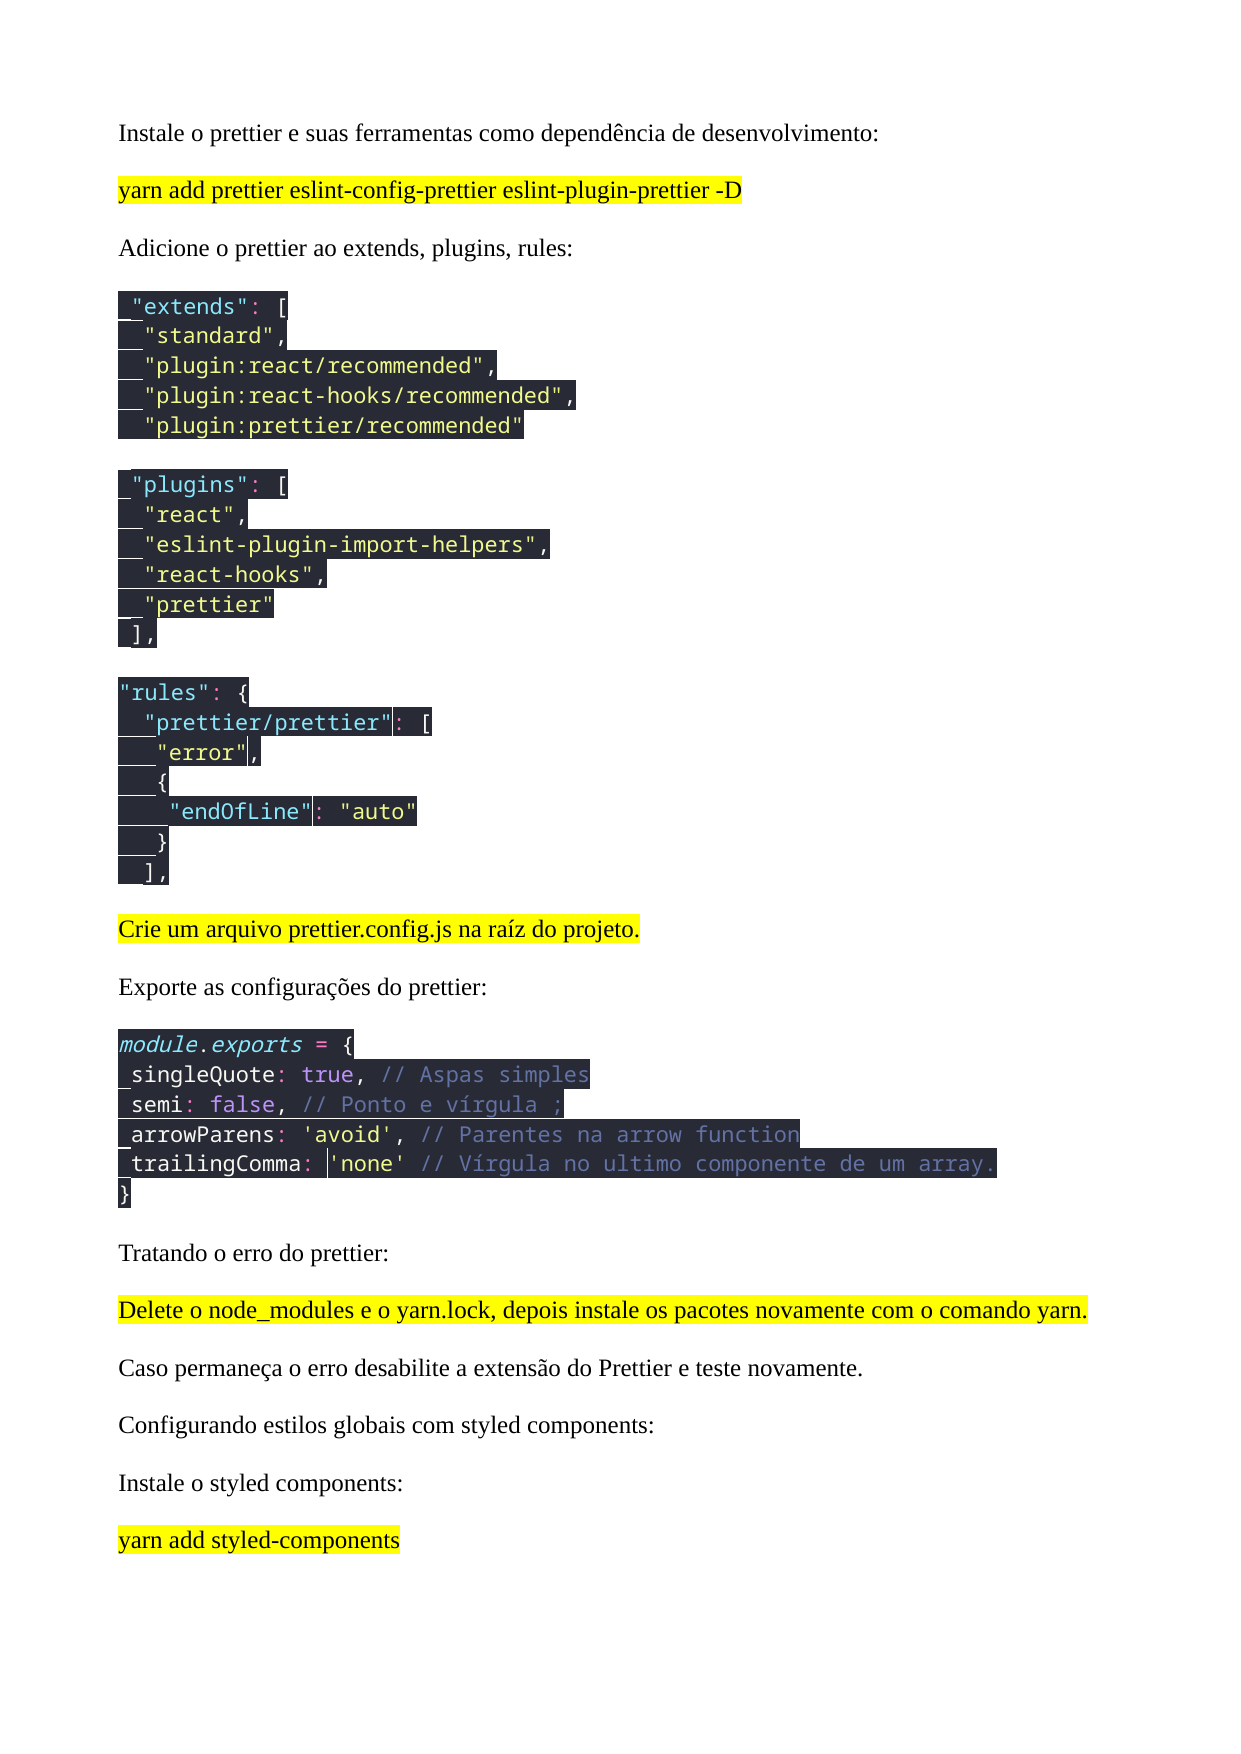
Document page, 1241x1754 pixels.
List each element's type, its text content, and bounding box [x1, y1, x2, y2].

text yarn add prettier eslint-config-prettier eslint-plugin-prettier -D [118, 176, 1122, 204]
text "plugin:prettier/recommended" [118, 410, 1122, 439]
text semi: false, // Ponto e vírgula ; [118, 1089, 1122, 1118]
text module.exports = { [118, 1029, 1122, 1059]
text "error", [118, 736, 1122, 766]
text ], [118, 856, 1122, 885]
text Caso permaneça o erro desabilite a extensão do Prettier e teste novamente. [118, 1353, 1122, 1381]
text Instale o prettier e suas ferramentas como dependência de desenvolvimento: [118, 118, 1122, 147]
text Adicione o prettier ao extends, plugins, rules: [118, 233, 1122, 262]
text "plugins": [ [118, 469, 1122, 499]
text "endOfLine": "auto" [118, 796, 1122, 826]
text Configurando estilos globais com styled components: [118, 1410, 1122, 1439]
text "prettier/prettier": [ [118, 707, 1122, 736]
text "plugin:react/recommended", [118, 350, 1122, 380]
text "react", [118, 499, 1122, 529]
text "standard", [118, 320, 1122, 350]
text "extends": [ [118, 291, 1122, 320]
text ], [118, 618, 1122, 648]
text singleQuote: true, // Aspas simples [118, 1059, 1122, 1089]
text { [118, 766, 1122, 796]
text Exporte as configurações do prettier: [118, 972, 1122, 1000]
text "prettier" [118, 588, 1122, 618]
text "rules": { [118, 677, 1122, 707]
text Instale o styled components: [118, 1468, 1122, 1496]
text "eslint-plugin-import-helpers", [118, 529, 1122, 559]
text } [118, 1178, 1122, 1208]
text Delete o node_modules e o yarn.lock, depois instale os pacotes novamente com o comando yarn. [118, 1295, 1122, 1324]
text "plugin:react-hooks/recommended", [118, 380, 1122, 410]
text yarn add styled-components [118, 1525, 1122, 1554]
text } [118, 826, 1122, 856]
text "react-hooks", [118, 559, 1122, 588]
text trailingComma: 'none' // Vírgula no ultimo componente de um array. [118, 1148, 1122, 1178]
text Crie um arquivo prettier.config.js na raíz do projeto. [118, 914, 1122, 943]
text arrowParens: 'avoid', // Parentes na arrow function [118, 1118, 1122, 1148]
text Tratando o erro do prettier: [118, 1238, 1122, 1266]
